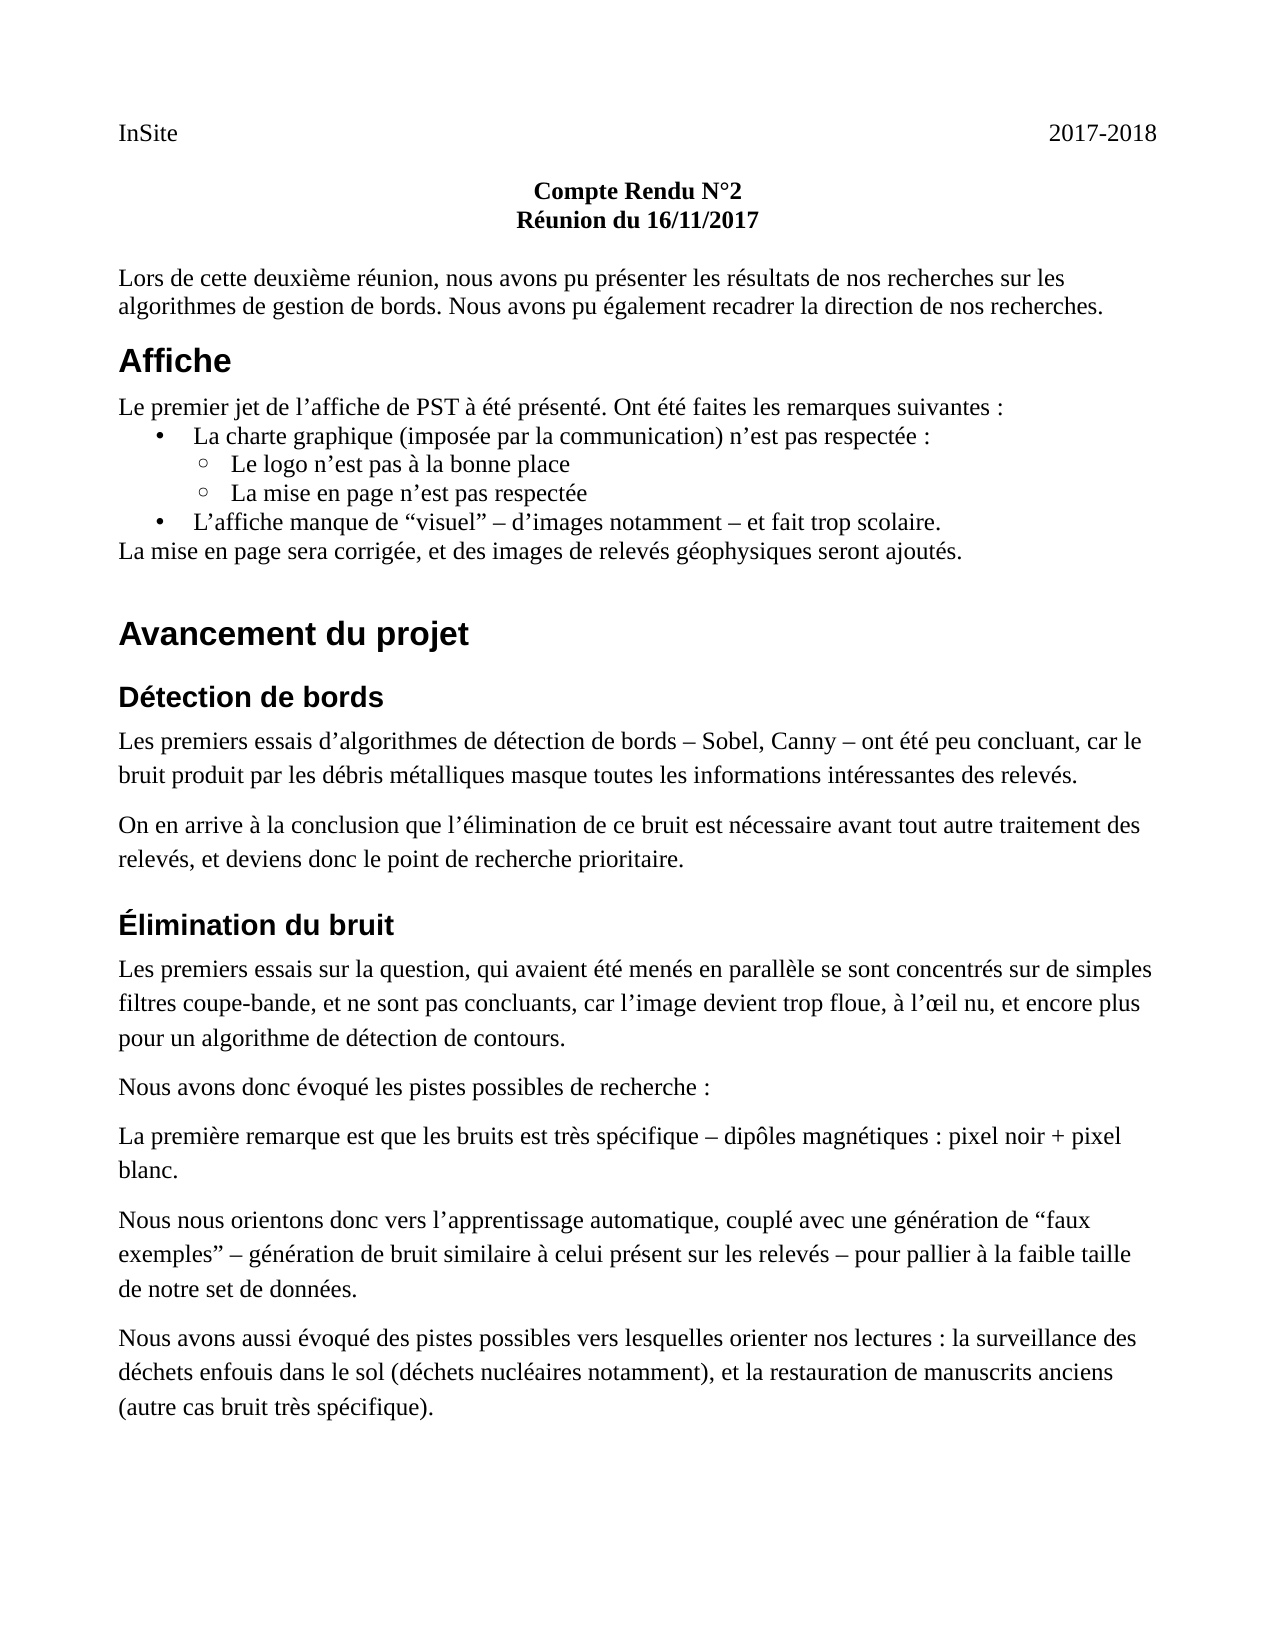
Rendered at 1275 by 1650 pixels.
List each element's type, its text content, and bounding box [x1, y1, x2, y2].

text Réunion du 16/11/2017 [118, 205, 1157, 234]
text Nous avons aussi évoqué des pistes possibles vers lesquelles orienter nos lectures : la surveillance des déchets enfouis dans le sol (déchets nucléaires notamment), et la restauration de manuscrits anciens (autre cas bruit très spécifique). [118, 1323, 1157, 1420]
list L’affiche manque de “visuel” – d’images notamment – et fait trop scolaire. [156, 507, 1157, 536]
text La mise en page sera corrigée, et des images de relevés géophysiques seront ajoutés. [118, 536, 1157, 564]
text Le premier jet de l’affiche de PST à été présenté. Ont été faites les remarques suivantes : [118, 392, 1157, 421]
subtitle Affiche [118, 341, 1157, 379]
text Les premiers essais sur la question, qui avaient été menés en parallèle se sont concentrés sur de simples filtres coupe-bande, et ne sont pas concluants, car l’image devient trop floue, à l’œil nu, et encore plus pour un algorithme de détection de contours. [118, 954, 1157, 1052]
text Les premiers essais d’algorithmes de détection de bords – Sobel, Canny – ont été peu concluant, car le bruit produit par les débris métalliques masque toutes les informations intéressantes des relevés. [118, 726, 1157, 789]
subtitle Avancement du projet [118, 614, 1157, 653]
subtitle Élimination du bruit [118, 908, 1157, 942]
text Compte Rendu N°2 [118, 176, 1157, 205]
text On en arrive à la conclusion que l’élimination de ce bruit est nécessaire avant tout autre traitement des relevés, et deviens donc le point de recherche prioritaire. [118, 810, 1157, 873]
list La mise en page n’est pas respectée [193, 478, 1157, 507]
text Lors de cette deuxième réunion, nous avons pu présenter les résultats de nos recherches sur les algorithmes de gestion de bords. Nous avons pu également recadrer la direction de nos recherches. [118, 263, 1157, 320]
text Nous nous orientons donc vers l’apprentissage automatique, couplé avec une génération de “faux exemples” – génération de bruit similaire à celui présent sur les relevés – pour pallier à la faible taille de notre set de données. [118, 1205, 1157, 1302]
subtitle Détection de bords [118, 680, 1157, 714]
list La charte graphique (imposée par la communication) n’est pas respectée : [156, 421, 1157, 449]
list Le logo n’est pas à la bonne place [193, 449, 1157, 478]
text Nous avons donc évoqué les pistes possibles de recherche : [118, 1072, 1157, 1101]
text La première remarque est que les bruits est très spécifique – dipôles magnétiques : pixel noir + pixel blanc. [118, 1121, 1157, 1184]
